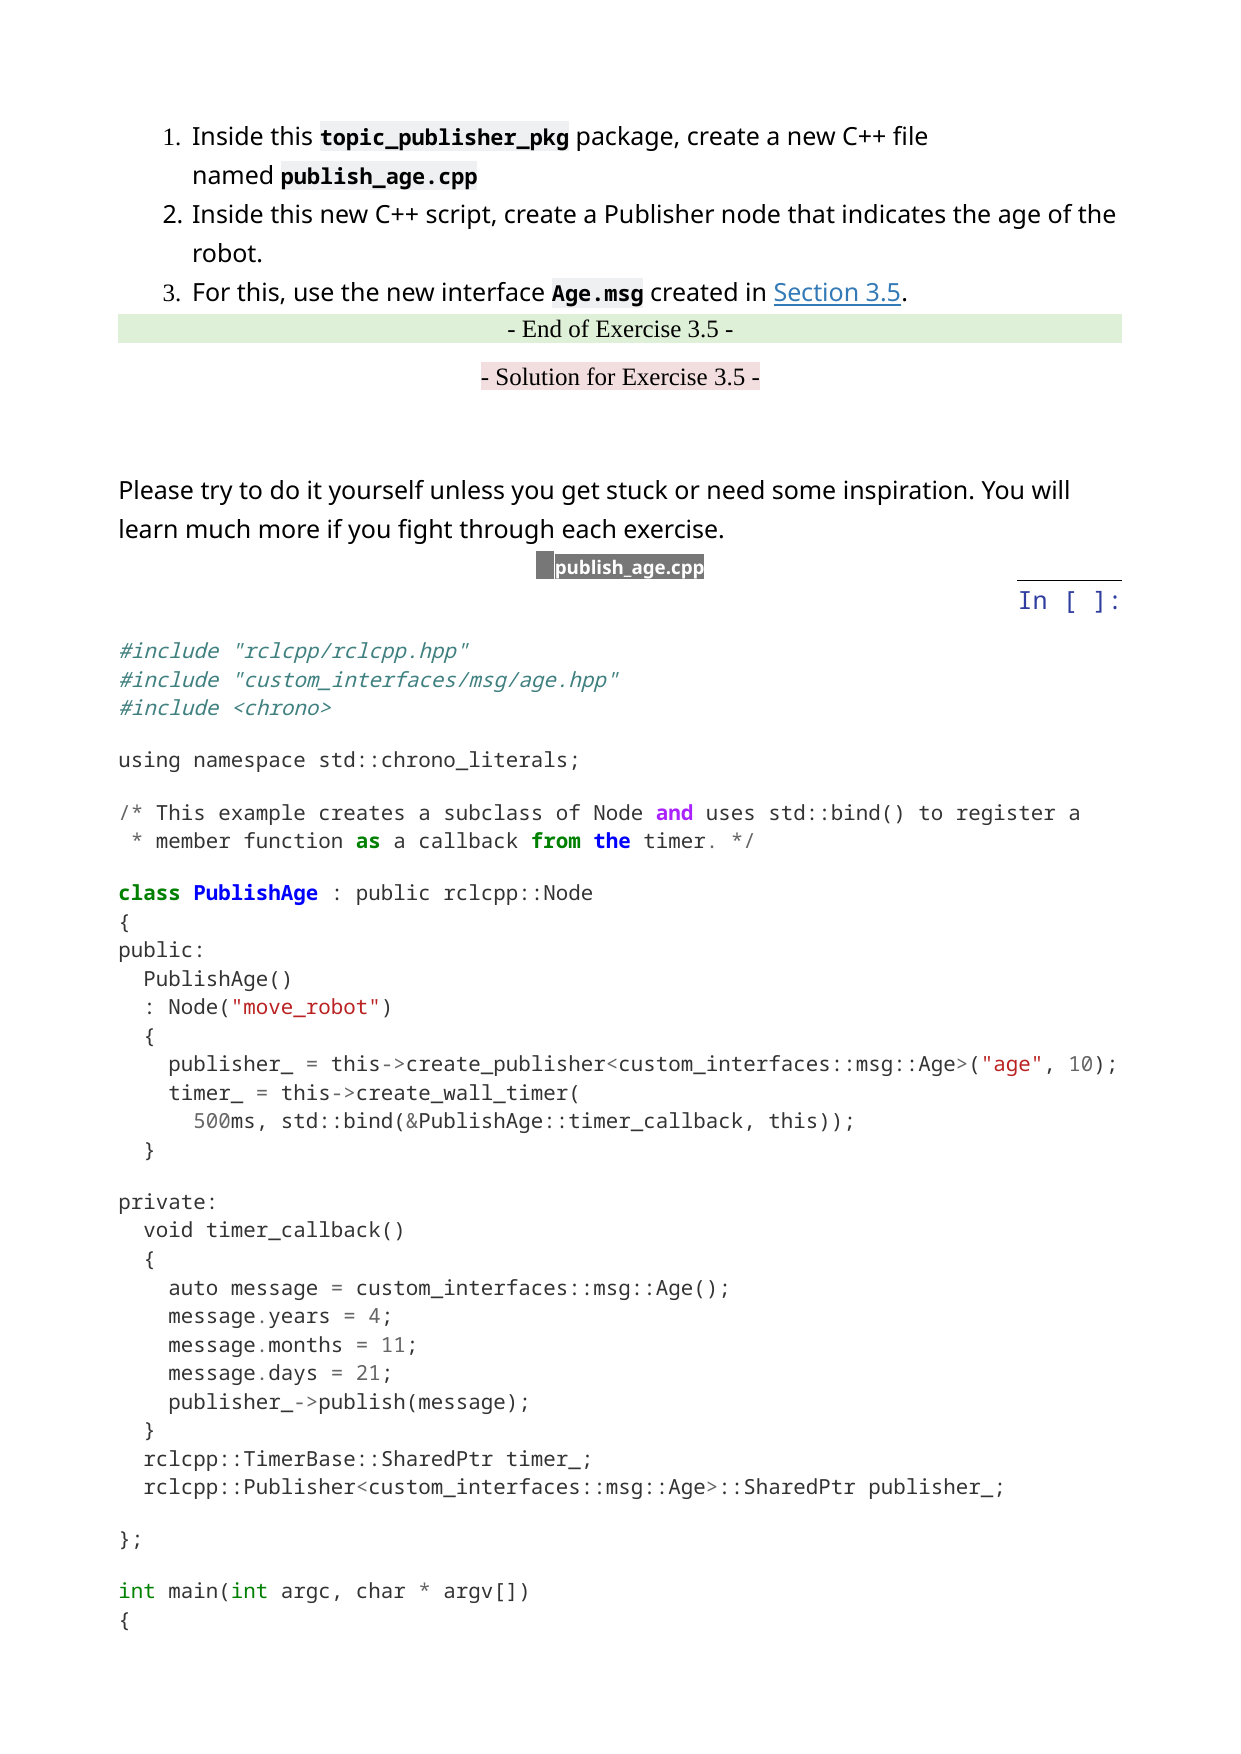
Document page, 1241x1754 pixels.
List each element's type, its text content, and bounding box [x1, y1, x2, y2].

text #include "custom_interfaces/msg/age.hpp" [118, 665, 1122, 693]
list Inside this topic_publisher_pkg package, create a new C++ file named publish_age.cpp [162, 118, 1122, 191]
text rclcpp::TimerBase::SharedPtr timer_; [118, 1444, 1122, 1472]
text #include <chrono> [118, 693, 1122, 722]
text int main(int argc, char * argv[]) [118, 1577, 1122, 1605]
list For this, use the new interface Age.msg created in Section 3.5. [162, 275, 1122, 309]
text #include "rclcpp/rclcpp.hpp" [118, 637, 1122, 665]
text message.days = 21; [118, 1358, 1122, 1387]
text publish_age.cpp [118, 551, 1122, 579]
list Inside this new C++ script, create a Publisher node that indicates the age of the robot. [162, 196, 1122, 270]
text 500ms, std::bind(&PublishAge::timer_callback, this)); [118, 1106, 1122, 1135]
text In [ ]: [118, 579, 1122, 617]
text auto message = custom_interfaces::msg::Age(); [118, 1273, 1122, 1301]
text }; [118, 1524, 1122, 1553]
text { [118, 1244, 1122, 1273]
text publisher_->publish(message); [118, 1387, 1122, 1415]
text : Node("move_robot") [118, 992, 1122, 1021]
text class PublishAge : public rclcpp::Node [118, 878, 1122, 907]
text timer_ = this->create_wall_timer( [118, 1078, 1122, 1106]
text { [118, 907, 1122, 935]
text /* This example creates a subclass of Node and uses std::bind() to register a [118, 798, 1122, 826]
text PublishAge() [118, 964, 1122, 992]
text publisher_ = this->create_publisher<custom_interfaces::msg::Age>("age", 10); [118, 1049, 1122, 1078]
text private: [118, 1187, 1122, 1216]
text void timer_callback() [118, 1216, 1122, 1244]
text Please try to do it yourself unless you get stuck or need some inspiration. You will learn much more if you fight through each exercise. [118, 472, 1122, 546]
text } [118, 1415, 1122, 1444]
text } [118, 1135, 1122, 1163]
text { [118, 1021, 1122, 1049]
text public: [118, 935, 1122, 964]
text rclcpp::Publisher<custom_interfaces::msg::Age>::SharedPtr publisher_; [118, 1472, 1122, 1501]
text - Solution for Exercise 3.5 - [118, 362, 1122, 390]
text message.years = 4; [118, 1301, 1122, 1330]
text { [118, 1605, 1122, 1633]
text - End of Exercise 3.5 - [118, 314, 1122, 343]
text * member function as a callback from the timer. */ [118, 826, 1122, 855]
text message.months = 11; [118, 1330, 1122, 1358]
text using namespace std::chrono_literals; [118, 746, 1122, 774]
